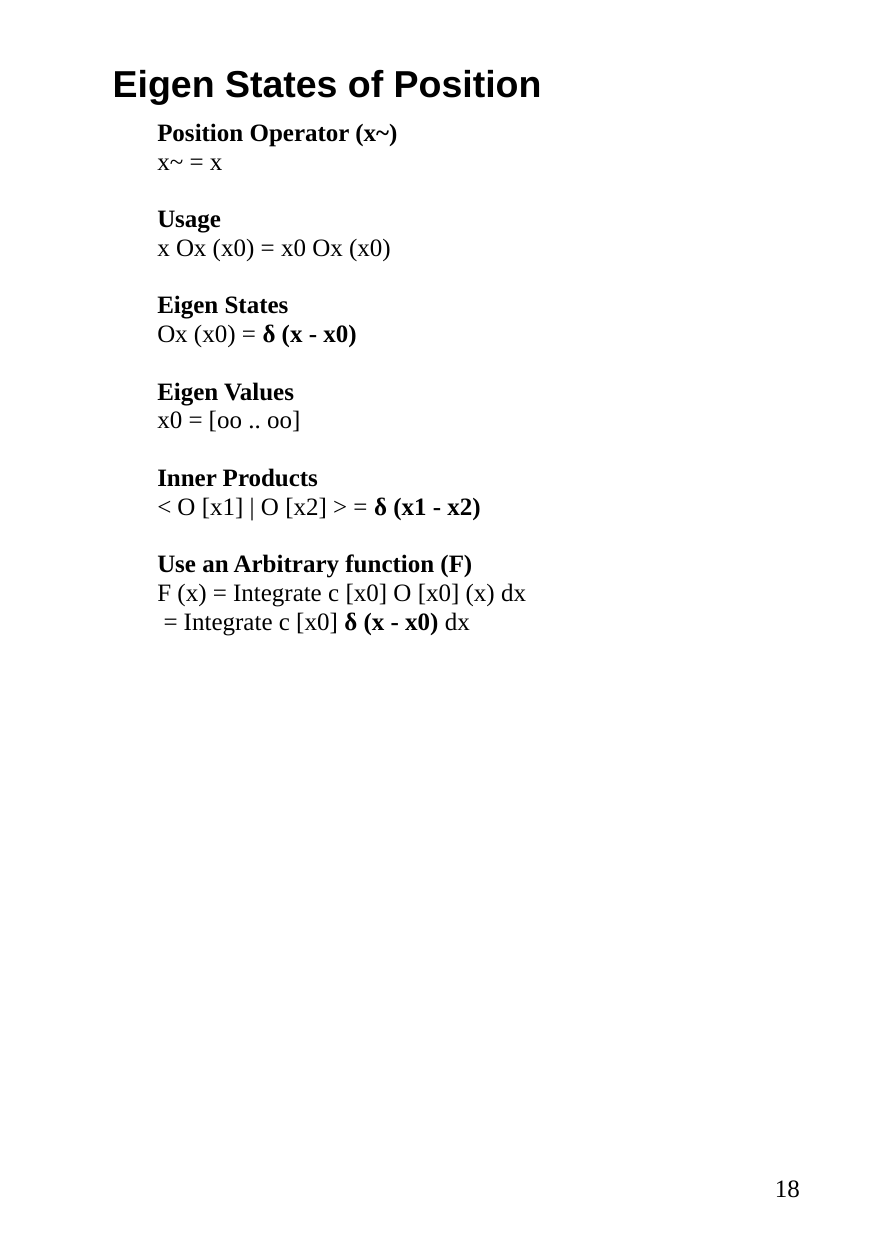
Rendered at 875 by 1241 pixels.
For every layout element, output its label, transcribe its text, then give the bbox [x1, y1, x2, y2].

table_cell Eigen States [154, 291, 793, 319]
table_cell F (x) = Integrate c [x0] O [x0] (x) dx [154, 578, 793, 607]
table_cell Use an Arbitrary function (F) [154, 549, 793, 578]
table_cell [154, 693, 793, 722]
table_cell [109, 463, 154, 492]
table_cell [109, 492, 154, 521]
table_cell [109, 406, 154, 434]
table_cell [109, 176, 154, 204]
table_cell [109, 636, 154, 664]
table_cell [154, 262, 793, 291]
table_cell x0 = [oo .. oo] [154, 406, 793, 434]
table_header [109, 118, 154, 147]
table_cell [109, 377, 154, 406]
table_cell [154, 434, 793, 463]
table_cell [154, 348, 793, 377]
table_cell = Integrate c [x0] δ (x - x0) dx [154, 607, 793, 636]
table_cell x~ = x [154, 147, 793, 176]
table_cell [109, 319, 154, 348]
table_cell [109, 549, 154, 578]
table_cell [109, 348, 154, 377]
table_cell [109, 262, 154, 291]
table_cell Ox (x0) = δ (x - x0) [154, 319, 793, 348]
table_cell [109, 578, 154, 607]
table_cell [109, 147, 154, 176]
table_cell [109, 607, 154, 636]
table_header Position Operator (x~) [154, 118, 793, 147]
table_cell [109, 693, 154, 722]
table_cell [109, 233, 154, 262]
table_cell [109, 664, 154, 693]
table_cell < O [x1] | O [x2] > = δ (x1 - x2) [154, 492, 793, 521]
table_cell [109, 521, 154, 549]
table_cell [154, 636, 793, 664]
table_cell Inner Products [154, 463, 793, 492]
table_cell Eigen Values [154, 377, 793, 406]
table_cell [109, 204, 154, 233]
table_cell [109, 291, 154, 319]
table_cell [154, 176, 793, 204]
table_cell [154, 521, 793, 549]
subtitle Eigen States of Position [112, 62, 799, 106]
table_cell Usage [154, 204, 793, 233]
table_cell x Ox (x0) = x0 Ox (x0) [154, 233, 793, 262]
table_cell [154, 664, 793, 693]
table_cell [109, 434, 154, 463]
